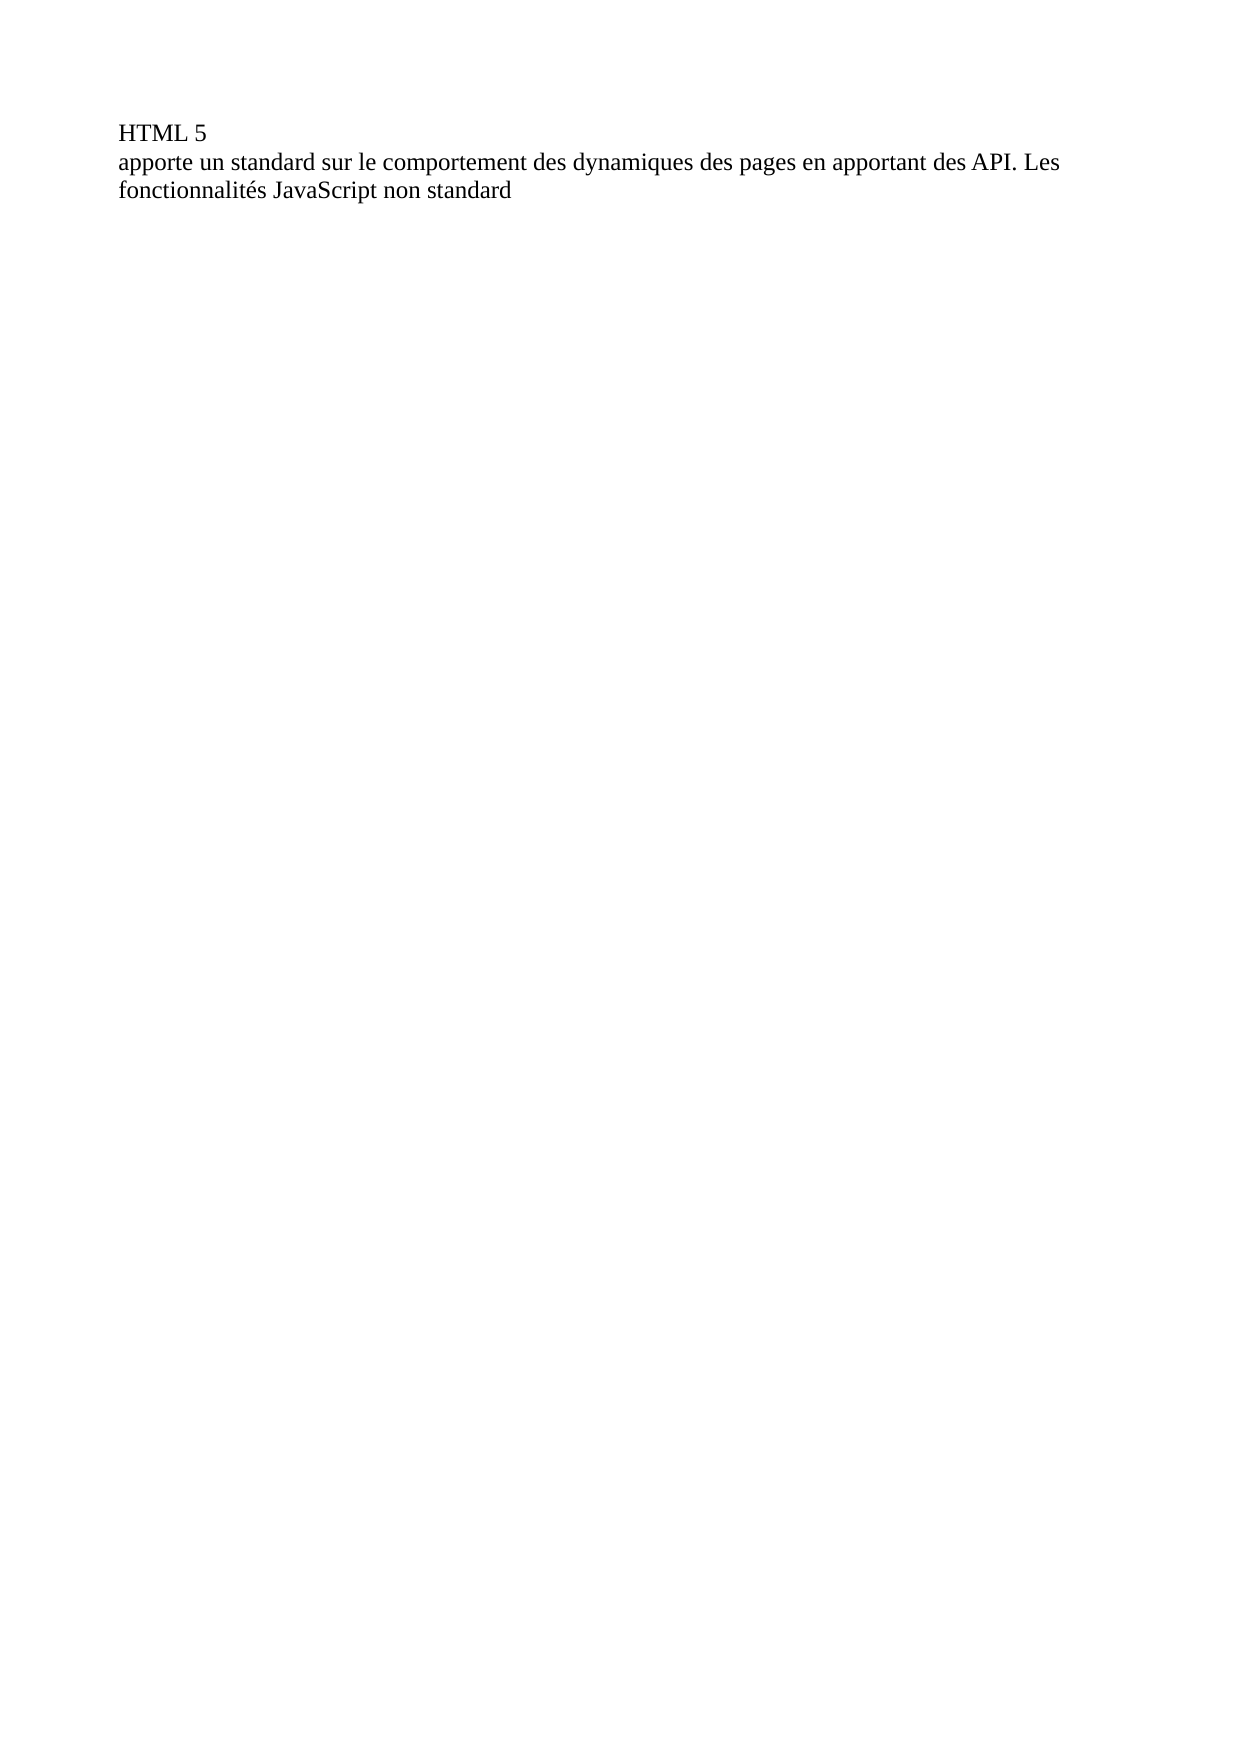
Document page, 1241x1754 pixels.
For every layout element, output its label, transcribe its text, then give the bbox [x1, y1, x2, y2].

text HTML 5 [118, 118, 1122, 147]
text apporte un standard sur le comportement des dynamiques des pages en apportant des API. Les fonctionnalités JavaScript non standard [118, 147, 1122, 204]
